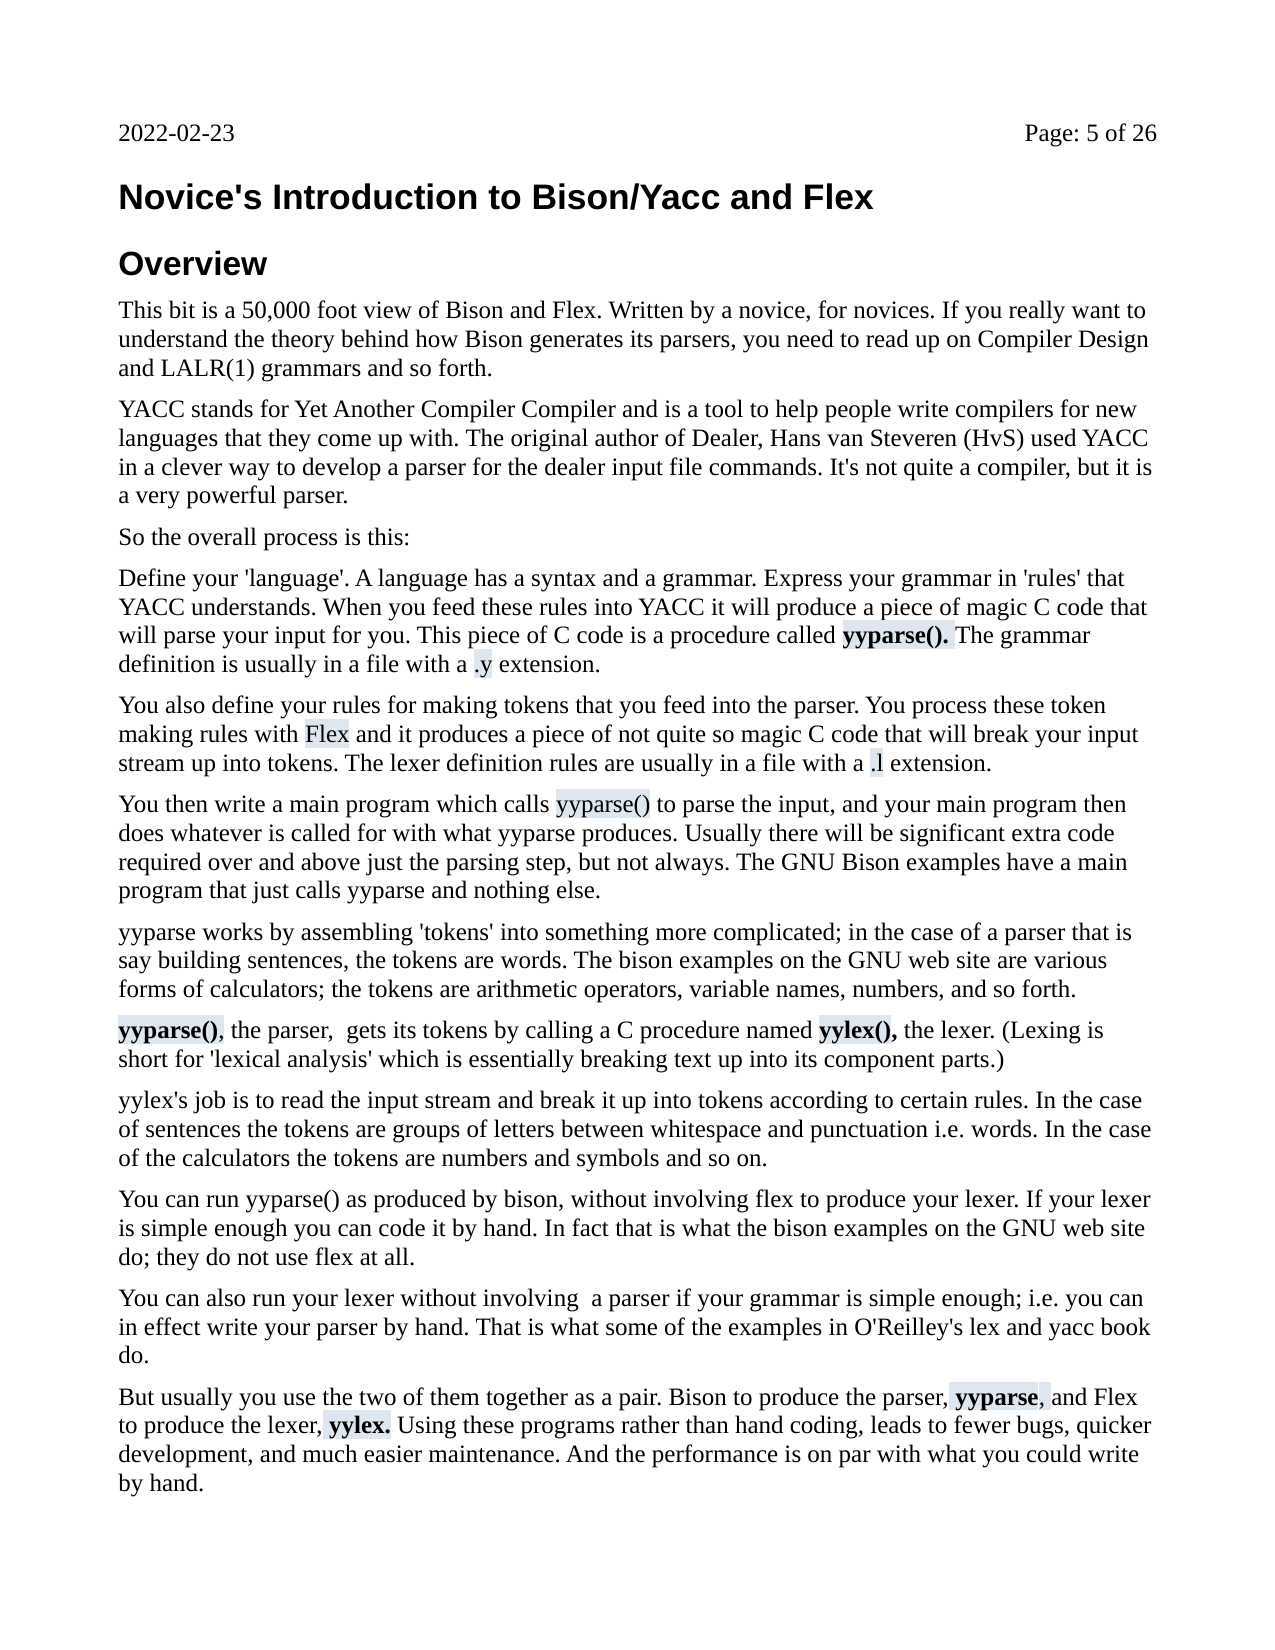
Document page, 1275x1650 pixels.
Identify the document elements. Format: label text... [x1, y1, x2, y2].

text yylex's job is to read the input stream and break it up into tokens according to certain rules. In the case of sentences the tokens are groups of letters between whitespace and punctuation i.e. words. In the case of the calculators the tokens are numbers and symbols and so on. [118, 1085, 1157, 1172]
text You can run yyparse() as produced by bison, without involving flex to produce your lexer. If your lexer is simple enough you can code it by hand. In fact that is what the bison examples on the GNU web site do; they do not use flex at all. [118, 1184, 1157, 1270]
text yyparse works by assembling 'tokens' into something more complicated; in the case of a parser that is say building sentences, the tokens are words. The bison examples on the GNU web site are various forms of calculators; the tokens are arithmetic operators, variable names, numbers, and so forth. [118, 917, 1157, 1003]
text You also define your rules for making tokens that you feed into the parser. You process these token making rules with Flex and it produces a piece of not quite so magic C code that will break your input stream up into tokens. The lexer definition rules are usually in a file with a .l extension. [118, 690, 1157, 777]
text This bit is a 50,000 foot view of Bison and Flex. Written by a novice, for novices. If you really want to understand the theory behind how Bison generates its parsers, you need to read up on Compiler Design and LALR(1) grammars and so forth. [118, 295, 1157, 382]
text YACC stands for Yet Another Compiler Compiler and is a tool to help people write compilers for new languages that they come up with. The original author of Dealer, Hans van Steveren (HvS) used YACC in a clever way to develop a parser for the dealer input file commands. It's not quite a compiler, but it is a very powerful parser. [118, 394, 1157, 509]
subtitle Overview [118, 244, 1157, 283]
text Define your 'language'. A language has a syntax and a grammar. Express your grammar in 'rules' that YACC understands. When you feed these rules into YACC it will produce a piece of magic C code that will parse your input for you. This piece of C code is a procedure called yyparse(). The grammar definition is usually in a file with a .y extension. [118, 563, 1157, 678]
text You can also run your lexer without involving a parser if your grammar is simple enough; i.e. you can in effect write your parser by hand. That is what some of the examples in O'Reilley's lex and yacc book do. [118, 1283, 1157, 1369]
text You then write a main program which calls yyparse() to parse the input, and your main program then does whatever is called for with what yyparse produces. Usually there will be significant extra code required over and above just the parsing step, but not always. The GNU Bison examples have a main program that just calls yyparse and nothing else. [118, 789, 1157, 904]
text But usually you use the two of them together as a pair. Bison to produce the parser, yyparse, and Flex to produce the lexer, yylex. Using these programs rather than hand coding, leads to fewer bugs, quicker development, and much easier maintenance. And the performance is on par with what you could write by hand. [118, 1382, 1157, 1497]
subtitle Novice's Introduction to Bison/Yacc and Flex [118, 176, 1157, 217]
text So the overall process is this: [118, 522, 1157, 550]
text yyparse(), the parser, gets its tokens by calling a C procedure named yylex(), the lexer. (Lexing is short for 'lexical analysis' which is essentially breaking text up into its component parts.) [118, 1015, 1157, 1073]
